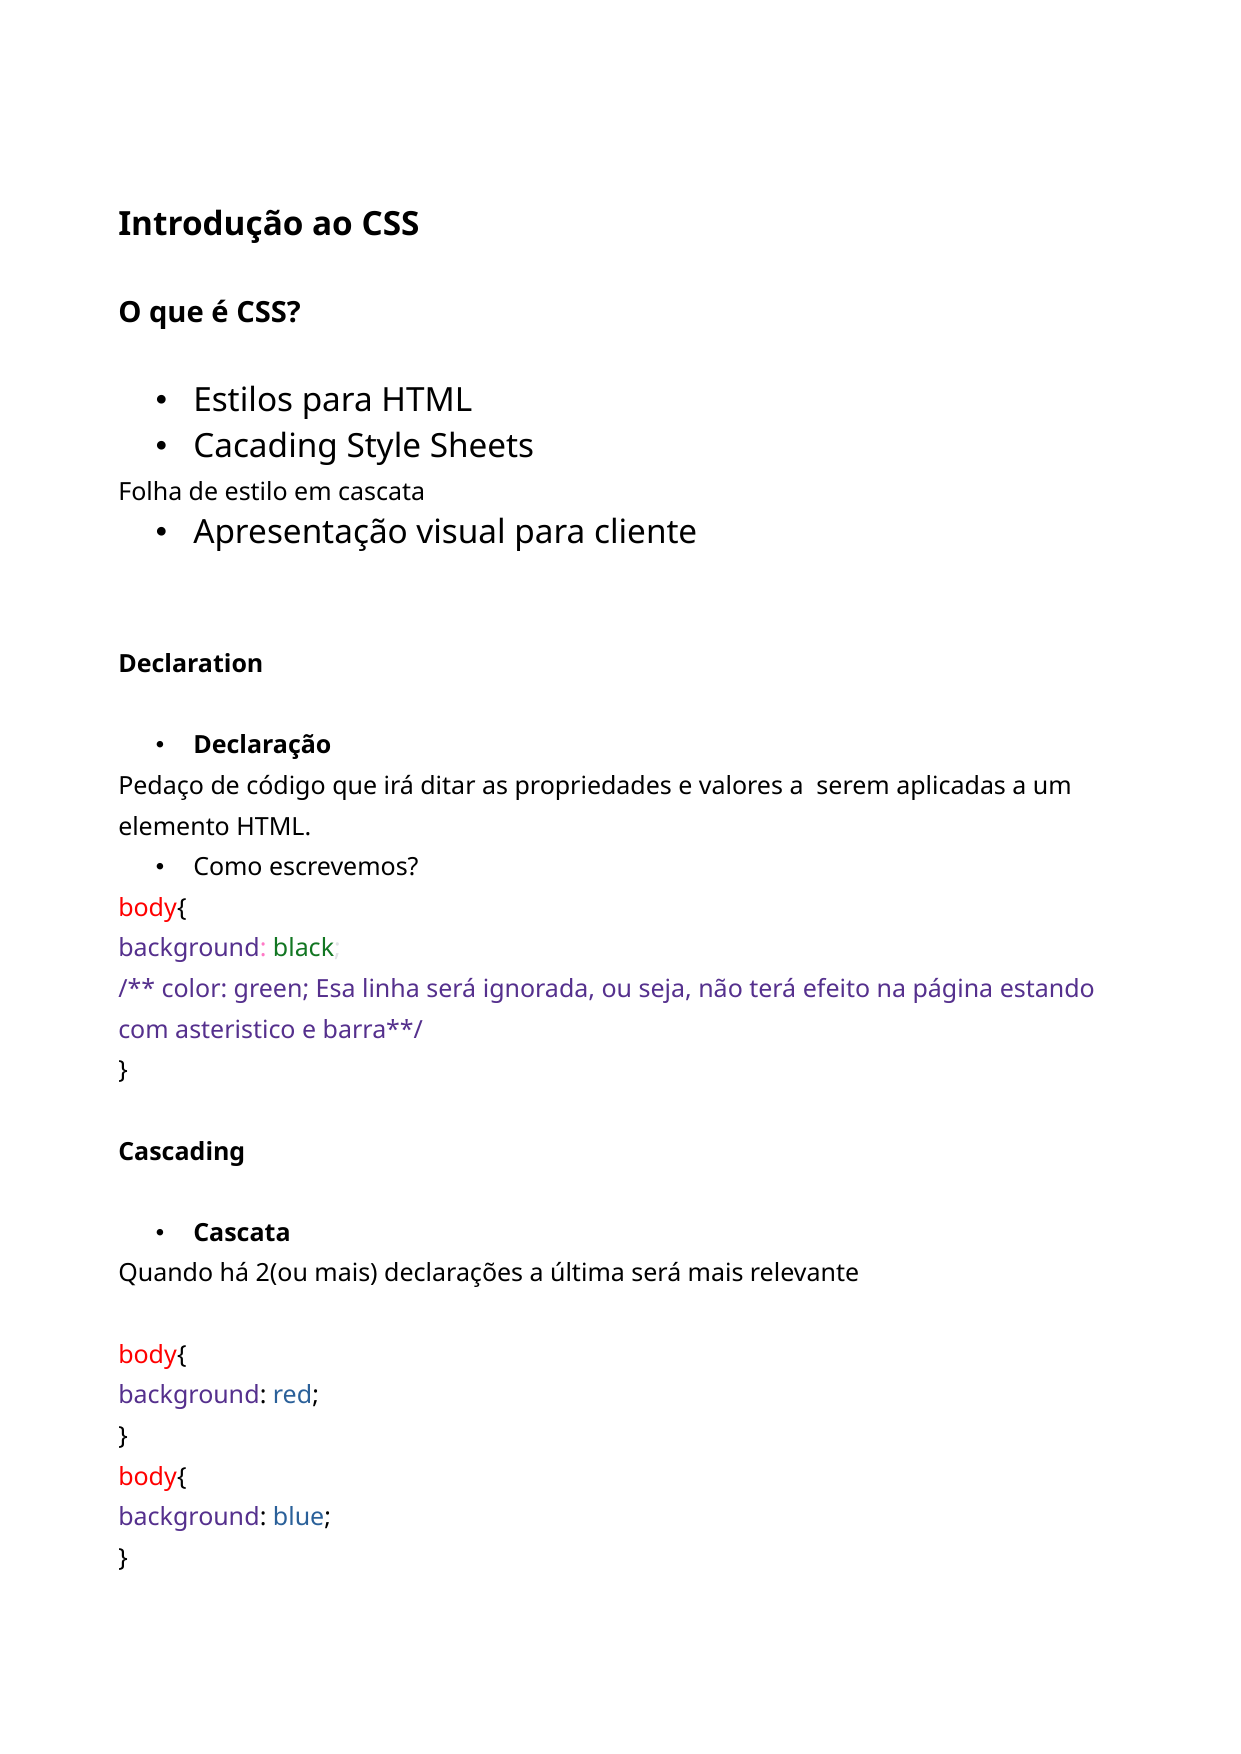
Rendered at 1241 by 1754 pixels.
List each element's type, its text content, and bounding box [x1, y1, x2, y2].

list Apresentação visual para cliente [156, 508, 1122, 553]
text body{ [118, 1452, 1122, 1492]
list Declaração [156, 720, 1122, 761]
text Folha de estilo em cascata [118, 467, 1122, 508]
list Como escrevemos? [156, 842, 1122, 883]
text background: red; [118, 1370, 1122, 1411]
text } [118, 1045, 1122, 1086]
text body{ [118, 883, 1122, 923]
text O que é CSS? [118, 290, 1122, 331]
text background: black; [118, 923, 1122, 964]
text } [118, 1411, 1122, 1452]
text /** color: green; Esa linha será ignorada, ou seja, não terá efeito na página estando com asteristico e barra**/ [118, 964, 1122, 1045]
text body{ [118, 1330, 1122, 1370]
text background: blue; [118, 1492, 1122, 1533]
text } [118, 1533, 1122, 1573]
text Declaration [118, 639, 1122, 680]
text Cascading [118, 1127, 1122, 1167]
text Pedaço de código que irá ditar as propriedades e valores a serem aplicadas a um elemento HTML. [118, 761, 1122, 842]
list Cacading Style Sheets [156, 422, 1122, 467]
text Quando há 2(ou mais) declarações a última será mais relevante [118, 1248, 1122, 1289]
list Estilos para HTML [156, 376, 1122, 422]
text Introdução ao CSS [118, 199, 1122, 245]
list Cascata [156, 1208, 1122, 1248]
